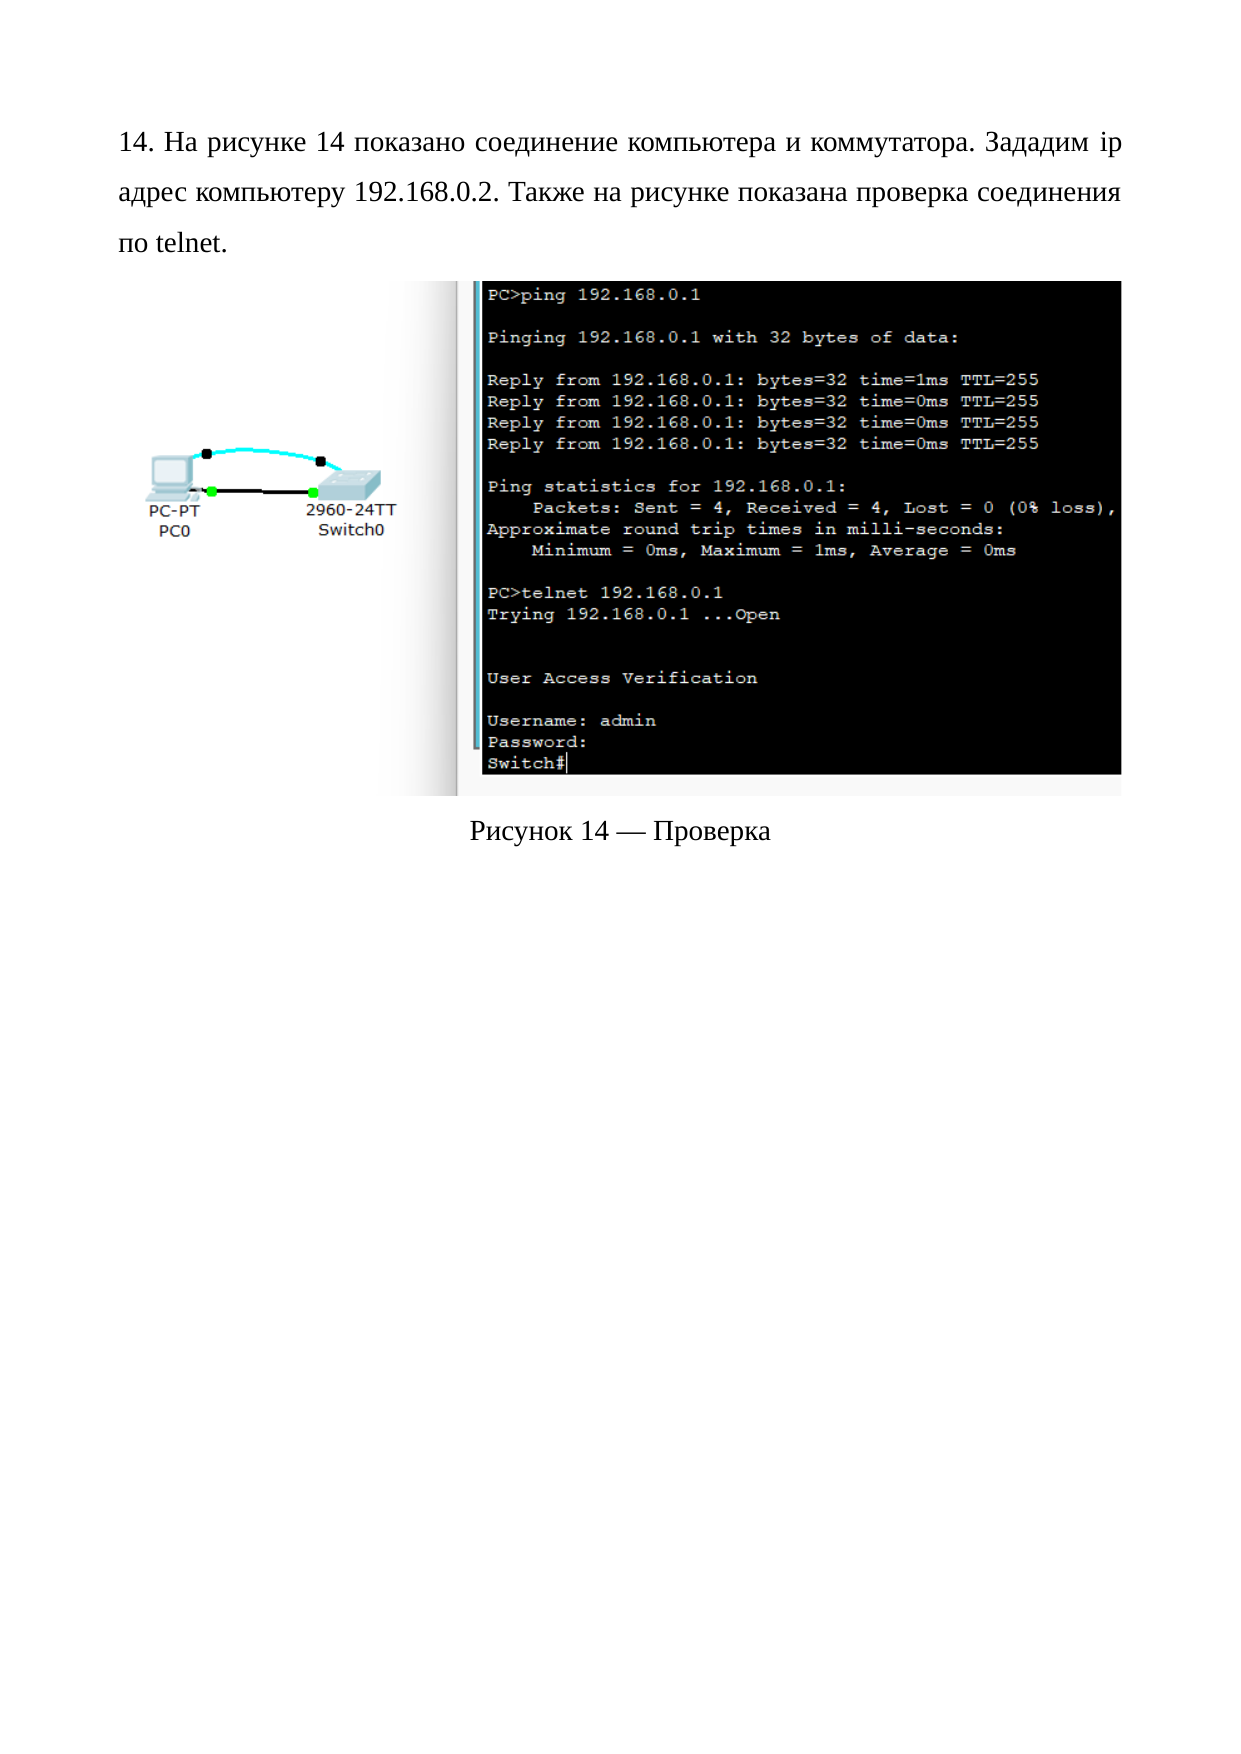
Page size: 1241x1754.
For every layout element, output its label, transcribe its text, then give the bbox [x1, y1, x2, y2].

text 14. На рисунке 14 показано соединение компьютера и коммутатора. Зададим ip адрес компьютеру 192.168.0.2. Также на рисунке показана проверка соединения по telnet. [118, 124, 1122, 258]
picture [118, 281, 1122, 796]
text Рисунок 14 — Проверка [118, 796, 1122, 846]
